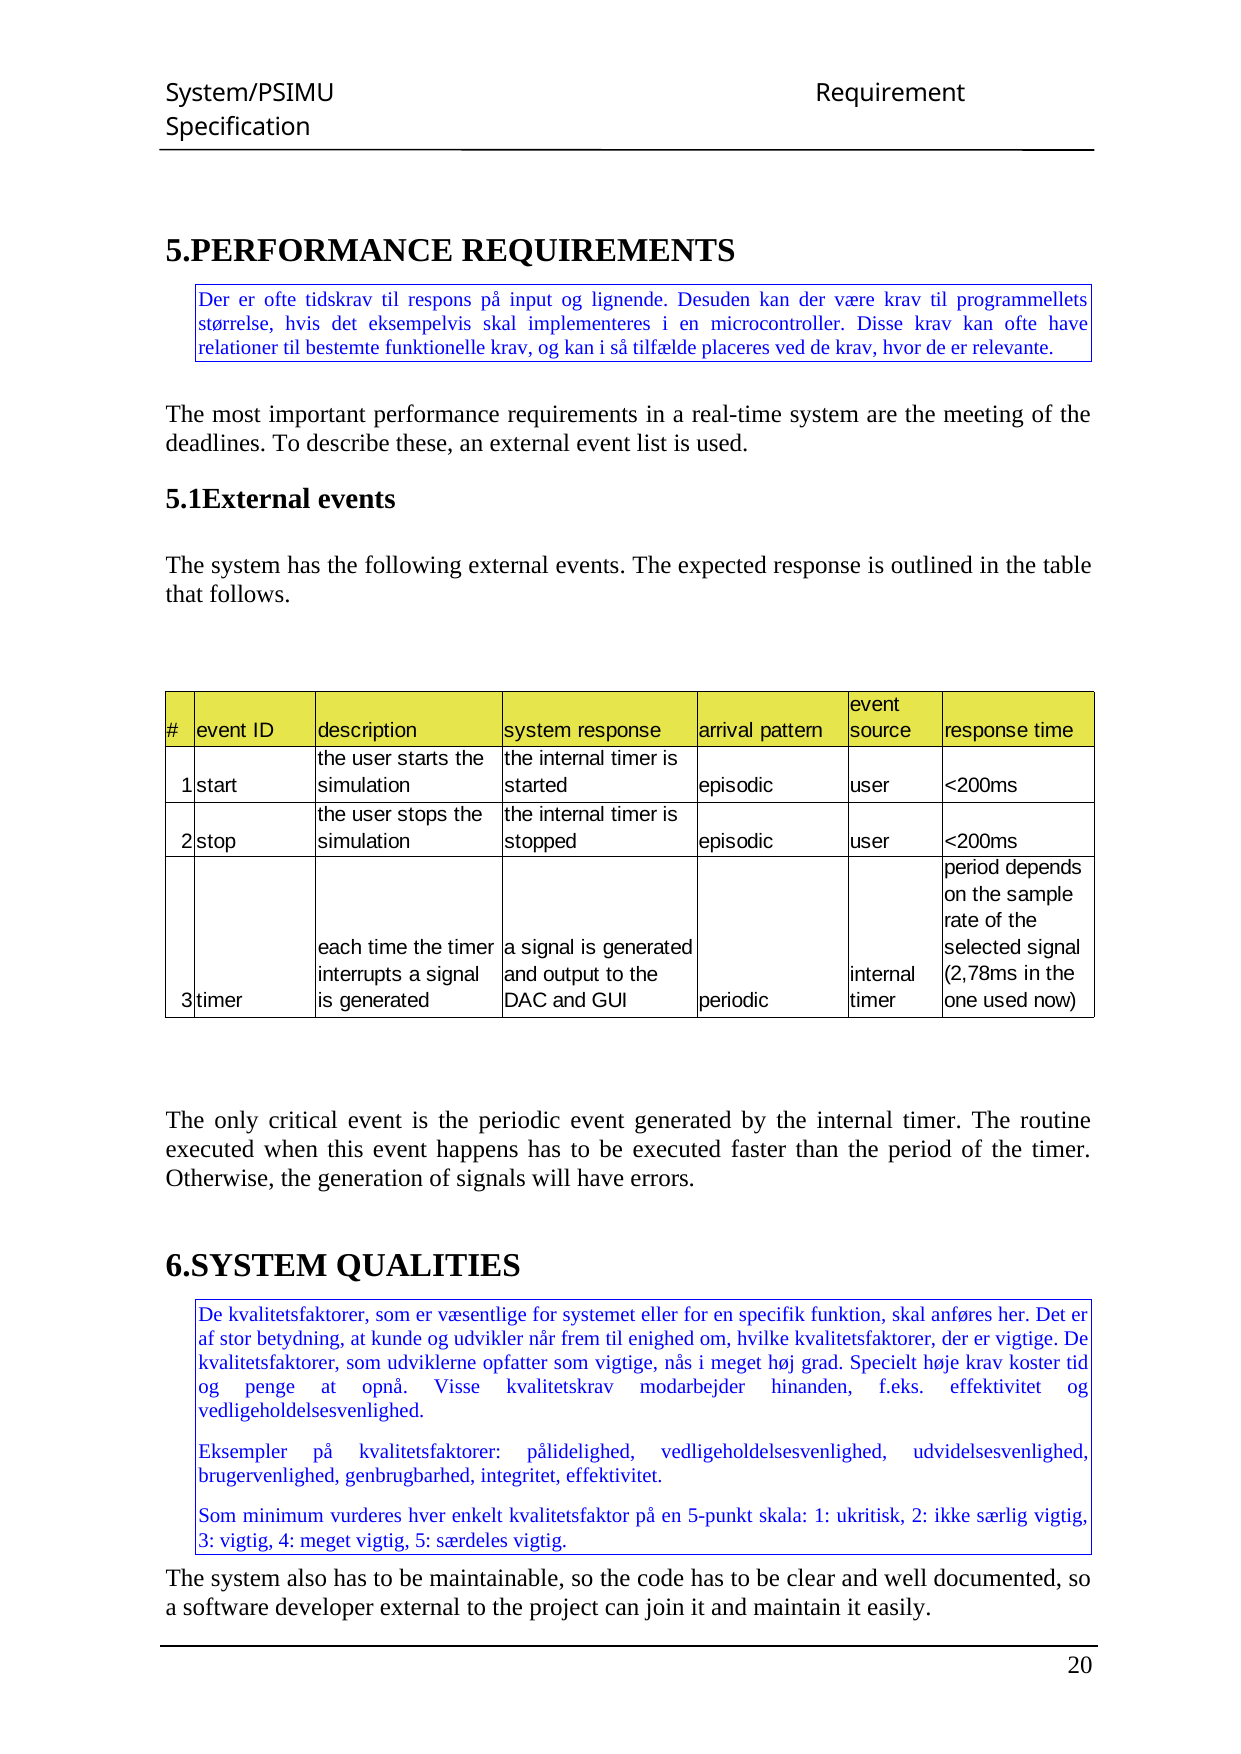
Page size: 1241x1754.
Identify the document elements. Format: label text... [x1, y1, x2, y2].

subtitle External events [165, 482, 1092, 515]
text The system also has to be maintainable, so the code has to be clear and well documented, so a software developer external to the project can join it and maintain it easily. [165, 1563, 1092, 1621]
subtitle SYSTEM QUALITIES [165, 1246, 1092, 1284]
text The only critical event is the periodic event generated by the internal timer. The routine executed when this event happens has to be executed faster than the period of the timer. Otherwise, the generation of signals will have errors. [165, 1106, 1092, 1192]
text De kvalitetsfaktorer, som er væsentlige for systemet eller for en specifik funktion, skal anføres her. Det er af stor betydning, at kunde og udvikler når frem til enighed om, hvilke kvalitetsfaktorer, der er vigtige. De kvalitetsfaktorer, som udviklerne opfatter som vigtige, nås i meget høj grad. Specielt høje krav koster tid og penge at opnå. Visse kvalitetskrav modarbejder hinanden, f.eks. effektivitet og vedligeholdelsesvenlighed. [196, 1300, 1091, 1422]
text Som minimum vurderes hver enkelt kvalitetsfaktor på en 5-punkt skala: 1: ukritisk, 2: ikke særlig vigtig, 3: vigtig, 4: meget vigtig, 5: særdeles vigtig. [196, 1500, 1091, 1554]
text Eksempler på kvalitetsfaktorer: pålidelighed, vedligeholdelsesvenlighed, udvidelsesvenlighed, brugervenlighed, genbrugbarhed, integritet, effektivitet. [196, 1436, 1091, 1487]
text The most important performance requirements in a real-time system are the meeting of the deadlines. To describe these, an external event list is used. [165, 399, 1092, 457]
subtitle PERFORMANCE REQUIREMENTS [165, 231, 1092, 269]
text Der er ofte tidskrav til respons på input og lignende. Desuden kan der være krav til programmellets størrelse, hvis det eksempelvis skal implementeres i en microcontroller. Disse krav kan ofte have relationer til bestemte funktionelle krav, og kan i så tilfælde placeres ved de krav, hvor de er relevante. [196, 285, 1091, 361]
text The system has the following external events. The expected response is outlined in the table that follows. [165, 550, 1092, 608]
